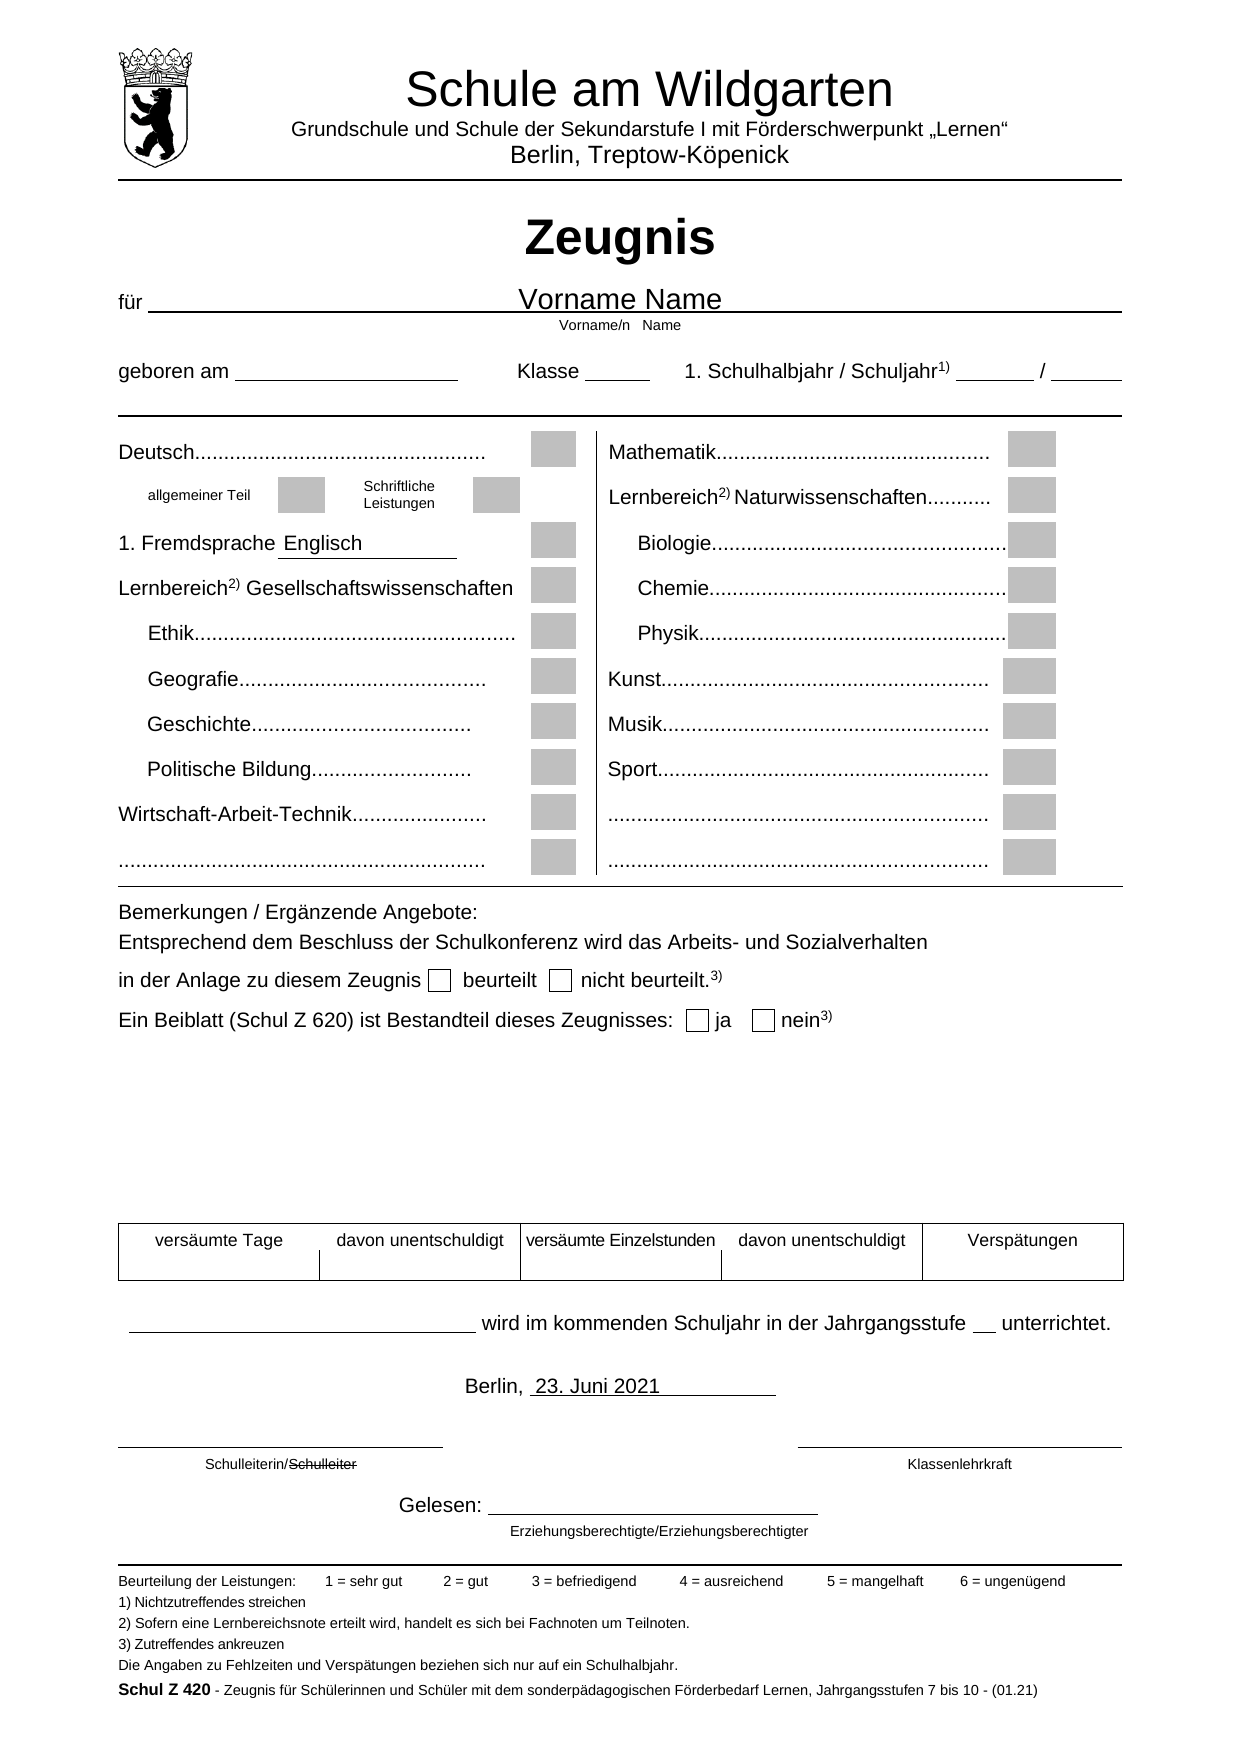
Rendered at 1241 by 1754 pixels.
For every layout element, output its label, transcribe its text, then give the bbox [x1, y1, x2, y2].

text Grundschule und Schule der Sekundarstufe I mit Förderschwerpunkt „Lernen“ [193, 117, 1122, 141]
table_cell [576, 839, 596, 875]
table_cell Physik [597, 613, 1008, 649]
table_cell [1008, 739, 1028, 748]
table_cell [1003, 830, 1008, 839]
text 3) Zutreffendes ankreuzen [118, 1636, 1122, 1652]
table_cell Geschichte [118, 703, 472, 739]
table_cell [118, 839, 531, 875]
table_cell [1003, 703, 1056, 739]
table_header Deutsch [118, 431, 531, 467]
table_cell Geografie [118, 658, 531, 694]
table_cell [1091, 794, 1128, 830]
table_cell [1091, 613, 1128, 649]
text Schul Z 420 - Zeugnis für Schülerinnen und Schüler mit dem sonderpädagogischen Förderbedarf Lernen, Jahrgangsstufen 7 bis 10 - (01.21) [118, 1679, 1122, 1699]
table_cell [966, 649, 1013, 658]
table_cell [1091, 839, 1128, 875]
table_cell [576, 703, 596, 739]
text Die Angaben zu Fehlzeiten und Verspätungen beziehen sich nur auf ein Schulhalbjahr. [118, 1656, 1122, 1673]
table_cell [893, 604, 990, 612]
table_cell [506, 785, 557, 794]
table_cell [576, 749, 596, 785]
text Gelesen: [399, 1473, 1122, 1523]
table_cell [531, 567, 576, 603]
table_cell Lernbereich2) Naturwissenschaften [597, 477, 1008, 513]
table_cell [490, 830, 506, 839]
table_cell [1056, 513, 1091, 522]
table_cell Musik [597, 703, 1003, 739]
table_cell [1056, 649, 1091, 658]
table_cell [514, 649, 531, 658]
table_cell [1056, 522, 1091, 558]
table_cell [1091, 658, 1128, 694]
table_cell [506, 830, 557, 839]
text für Vorname Name [118, 264, 1122, 321]
table_cell [473, 749, 520, 785]
table_cell [506, 468, 557, 477]
table_cell [445, 558, 506, 567]
table_cell [1003, 658, 1056, 694]
table_cell [531, 522, 576, 558]
table_cell [406, 604, 422, 612]
table_cell [506, 739, 557, 748]
text geboren am Klasse 1. Schulhalbjahr / Schuljahr1) / [118, 333, 1122, 389]
table_cell [1091, 694, 1128, 703]
table_cell versäumte Tage [119, 1224, 319, 1250]
table_cell [1056, 830, 1091, 839]
table_cell Biologie [597, 522, 1008, 558]
table_cell [1034, 558, 1056, 567]
table_header [531, 431, 576, 467]
text Berlin, 23. Juni 2021 [118, 1343, 1122, 1406]
table_cell [118, 694, 406, 703]
table_cell versäumte Einzelstunden [521, 1224, 721, 1250]
table_cell [597, 604, 892, 612]
table_cell [1003, 694, 1008, 703]
table_cell [597, 739, 1003, 748]
table_cell [1013, 513, 1034, 522]
table_cell [597, 649, 615, 658]
table_cell [531, 649, 576, 658]
table_cell [582, 649, 596, 658]
table_cell davon unentschuldigt [320, 1224, 520, 1250]
table_cell [422, 604, 506, 612]
subtitle Zeugnis [118, 207, 1122, 264]
table_cell [118, 558, 440, 567]
table_cell [1091, 567, 1128, 603]
table_cell [1034, 513, 1056, 522]
table_cell [119, 1250, 319, 1280]
table_cell [118, 785, 406, 794]
table_cell [1091, 749, 1128, 785]
table_cell [990, 604, 1013, 612]
table_cell [118, 830, 406, 839]
table_cell [1056, 703, 1091, 739]
table_cell [1056, 794, 1091, 830]
table_cell Verspätungen [923, 1224, 1123, 1250]
table_cell [406, 785, 489, 794]
table_header [1008, 431, 1056, 467]
table_cell [1003, 839, 1056, 875]
table_cell [1056, 613, 1091, 649]
table_cell [1008, 522, 1056, 558]
table_cell [406, 739, 489, 748]
table_cell [1008, 694, 1028, 703]
table_cell [520, 703, 531, 739]
table_cell [1034, 468, 1056, 477]
table_cell [576, 613, 596, 649]
table_cell [440, 559, 445, 567]
table_cell [354, 604, 406, 612]
table_cell [1056, 739, 1091, 748]
table_cell [473, 703, 520, 739]
table_cell [1056, 477, 1091, 513]
text 1) Nichtzutreffendes streichen [118, 1594, 1122, 1610]
table_cell [320, 1250, 520, 1280]
table_cell [557, 558, 596, 567]
table_cell [576, 794, 596, 830]
table_cell [1056, 749, 1091, 785]
table_cell [1003, 558, 1013, 567]
table_cell [1013, 604, 1056, 612]
table_header [118, 887, 1123, 894]
text Vorname/n Name [118, 321, 1122, 333]
table_cell [1091, 785, 1128, 794]
text Schulleiterin/Schulleiter Klassenlehrkraft [118, 1456, 1122, 1473]
table_cell Sport [597, 749, 1003, 785]
table_cell [1056, 658, 1091, 694]
text Erziehungsberechtigte/Erziehungsberechtigter [118, 1523, 1122, 1564]
table_header [1091, 431, 1128, 467]
table_cell [1056, 558, 1091, 567]
table_cell [1056, 694, 1091, 703]
table_cell [406, 830, 489, 839]
table_cell [506, 604, 596, 612]
table_cell [531, 613, 576, 649]
table_cell [406, 694, 489, 703]
table_cell Kunst [597, 658, 1003, 694]
table_cell [1013, 468, 1034, 477]
table_cell [1003, 749, 1056, 785]
table_cell [597, 468, 1003, 477]
table_cell [278, 477, 325, 513]
table_cell [557, 694, 596, 703]
text Schule am Wildgarten [193, 59, 1122, 117]
table_cell [1003, 468, 1013, 477]
table_cell [1091, 522, 1128, 558]
table_cell [1091, 830, 1128, 839]
table_cell [1003, 785, 1008, 794]
table_cell [1008, 567, 1056, 603]
table_cell [445, 513, 506, 522]
table_cell [557, 468, 596, 477]
table_cell [597, 794, 1003, 830]
table_cell [1056, 468, 1091, 477]
table_header [1056, 431, 1091, 467]
text 2) Sofern eine Lernbereichsnote erteilt wird, handelt es sich bei Fachnoten um Teilnoten. [118, 1614, 1122, 1631]
table_cell [118, 739, 406, 748]
table_cell [118, 468, 440, 477]
table_cell Lernbereich2) Gesellschaftswissenschaften [118, 567, 531, 603]
table_cell allgemeiner Teil [118, 477, 278, 513]
table_cell [597, 839, 1003, 875]
table_cell davon unentschuldigt [721, 1224, 922, 1250]
table_cell [597, 513, 1003, 522]
table_cell Englisch [278, 522, 457, 558]
table_cell [1008, 613, 1056, 649]
table_cell [118, 604, 354, 612]
table_cell [722, 1250, 922, 1280]
table_cell [557, 785, 596, 794]
table_cell [1008, 830, 1028, 839]
table_cell [1056, 785, 1091, 794]
text Beurteilung der Leistungen: 1 = sehr gut 2 = gut 3 = befriedigend 4 = ausreichend 5 = mangelhaft 6 = ungenügend [118, 1573, 1122, 1589]
table_cell [1091, 477, 1128, 513]
table_cell [597, 558, 1003, 567]
table_cell [1056, 567, 1091, 603]
table_cell Wirtschaft-Arbeit-Technik [118, 794, 531, 830]
table_cell [118, 513, 440, 522]
table_cell [521, 1250, 721, 1280]
table_cell Politische Bildung [118, 749, 472, 785]
table_cell [1003, 513, 1013, 522]
table_cell [576, 567, 596, 603]
table_cell [1008, 785, 1028, 794]
table_cell [490, 739, 506, 748]
table_cell [615, 649, 966, 658]
table_cell [531, 658, 576, 694]
table_cell [1091, 649, 1128, 658]
table_cell [531, 703, 576, 739]
table_cell [1029, 739, 1056, 748]
table_cell [531, 749, 576, 785]
table_cell [923, 1250, 1123, 1280]
table_cell [1091, 558, 1128, 567]
table_cell [1008, 477, 1056, 513]
table_cell [597, 694, 1003, 703]
table_cell [1091, 703, 1128, 739]
table_cell [490, 694, 506, 703]
table_cell [557, 513, 596, 522]
table_cell [506, 513, 557, 522]
table_cell [457, 522, 531, 558]
table_cell [440, 468, 489, 477]
table_cell [1003, 739, 1008, 748]
table_cell [520, 477, 596, 513]
table_cell Bemerkungen / Ergänzende Angebote: Entsprechend dem Beschluss der Schulkonferenz wird das Arbeits- und Sozialverhalten in der Anlage zu diesem Zeugnis beurteilt nicht beurteilt.3) Ein Beiblatt (Schul Z 620) ist Bestandteil dieses Zeugnisses: ja nein3) [118, 894, 1123, 1222]
table_header [576, 431, 596, 467]
table_cell [597, 830, 1003, 839]
table_cell [1091, 468, 1128, 477]
table_cell [576, 658, 596, 694]
table_cell [506, 558, 557, 567]
text wird im kommenden Schuljahr in der Jahrgangsstufe unterrichtet. [118, 1281, 1122, 1343]
table_cell Schriftliche Leistungen [325, 477, 472, 513]
table_cell [1034, 649, 1056, 658]
table_cell [1091, 513, 1128, 522]
table_cell [1056, 839, 1091, 875]
table_cell [506, 694, 557, 703]
text Berlin, Treptow-Köpenick [177, 141, 1122, 169]
table_cell [1013, 558, 1034, 567]
table_cell Chemie [597, 567, 1008, 603]
table_cell [557, 830, 596, 839]
table_cell [597, 785, 1003, 794]
table_cell [576, 522, 596, 558]
table_header Mathematik [597, 431, 1008, 467]
table_cell [1029, 830, 1056, 839]
table_cell [520, 749, 531, 785]
table_cell [1091, 739, 1128, 748]
table_cell [490, 468, 506, 477]
table_cell [1091, 604, 1128, 612]
table_cell 1. Fremdsprache [118, 522, 278, 558]
table_cell [118, 649, 514, 658]
table_cell Ethik [118, 613, 531, 649]
table_cell [1013, 649, 1034, 658]
table_cell [1056, 604, 1091, 612]
table_cell [440, 513, 445, 522]
picture [118, 48, 193, 168]
table_cell [1003, 794, 1056, 830]
table_cell [531, 839, 576, 875]
table_cell [531, 794, 576, 830]
table_cell [1029, 694, 1056, 703]
table_cell [1029, 785, 1056, 794]
table_cell [576, 649, 582, 658]
table_cell [490, 785, 506, 794]
table_cell [473, 477, 520, 513]
table_cell [557, 739, 596, 748]
